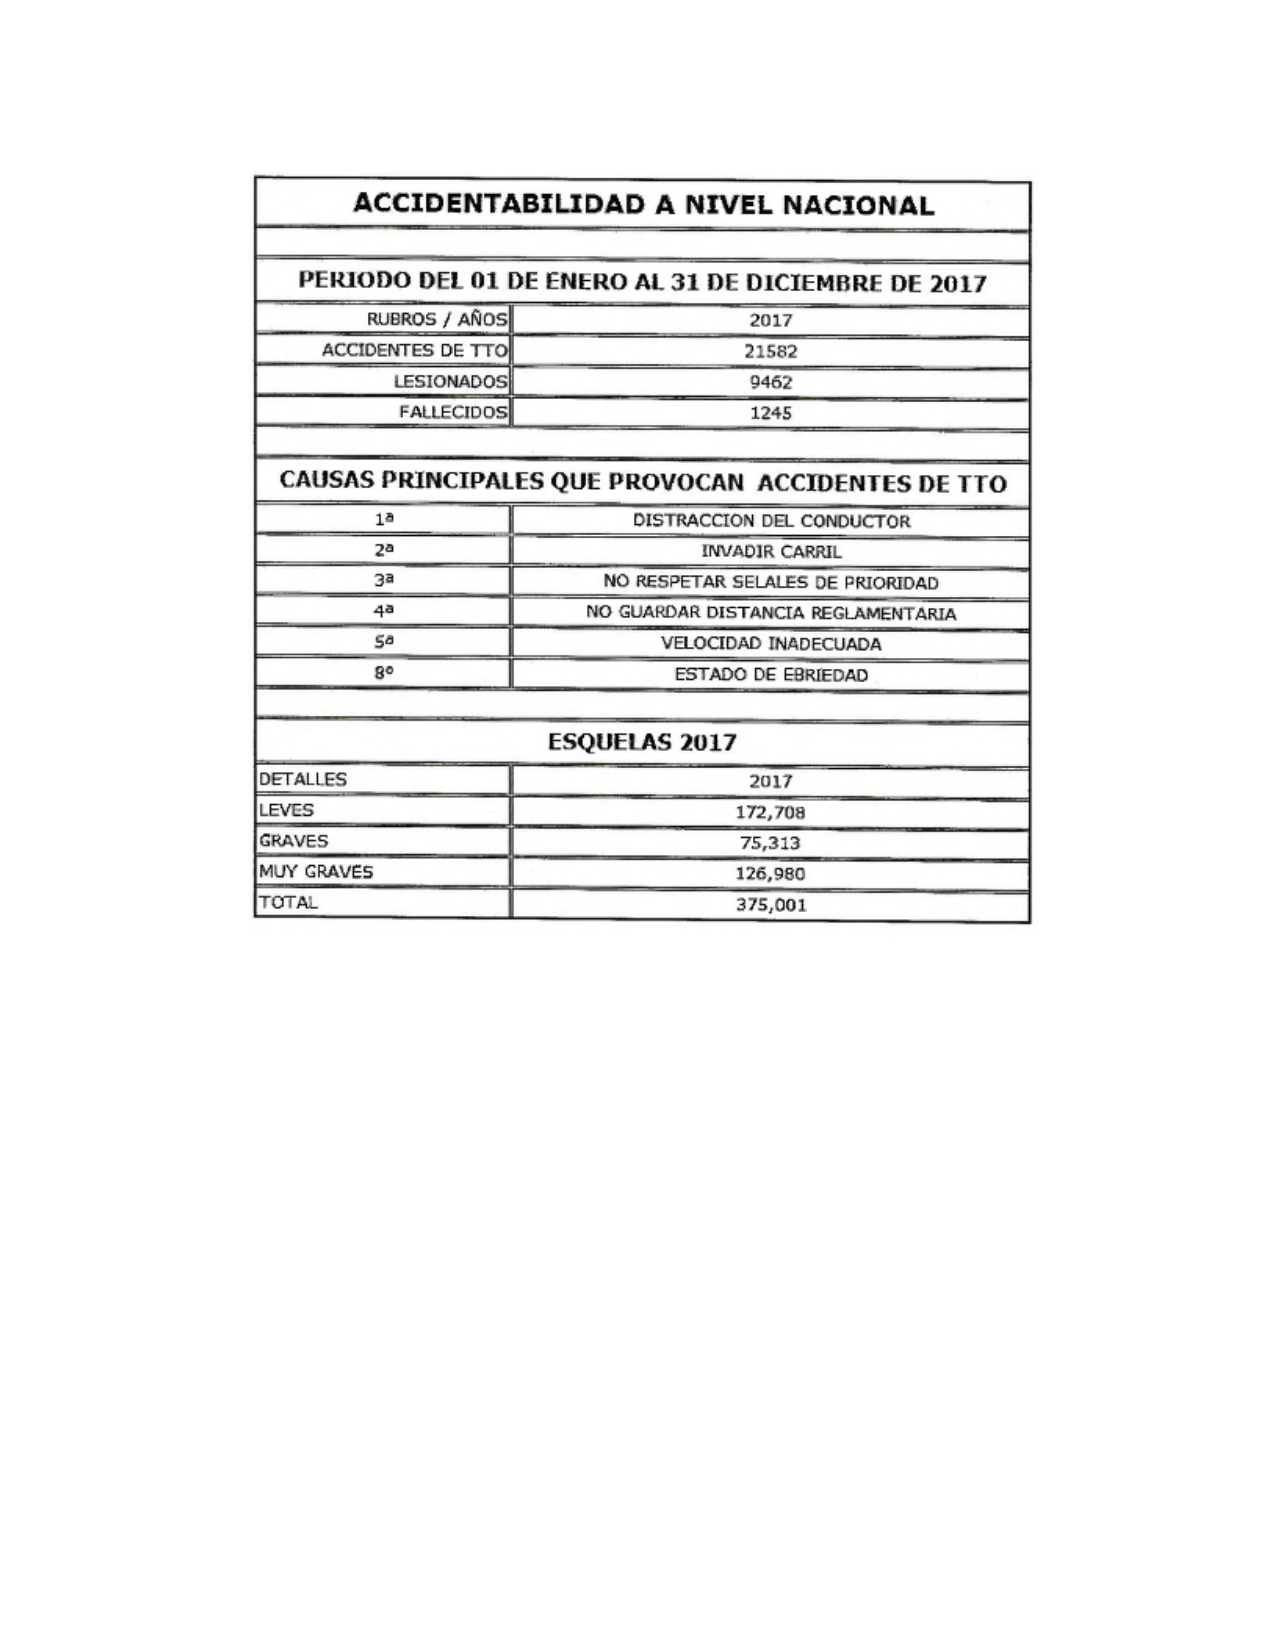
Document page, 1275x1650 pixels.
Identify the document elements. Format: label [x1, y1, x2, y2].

picture [248, 170, 1039, 937]
